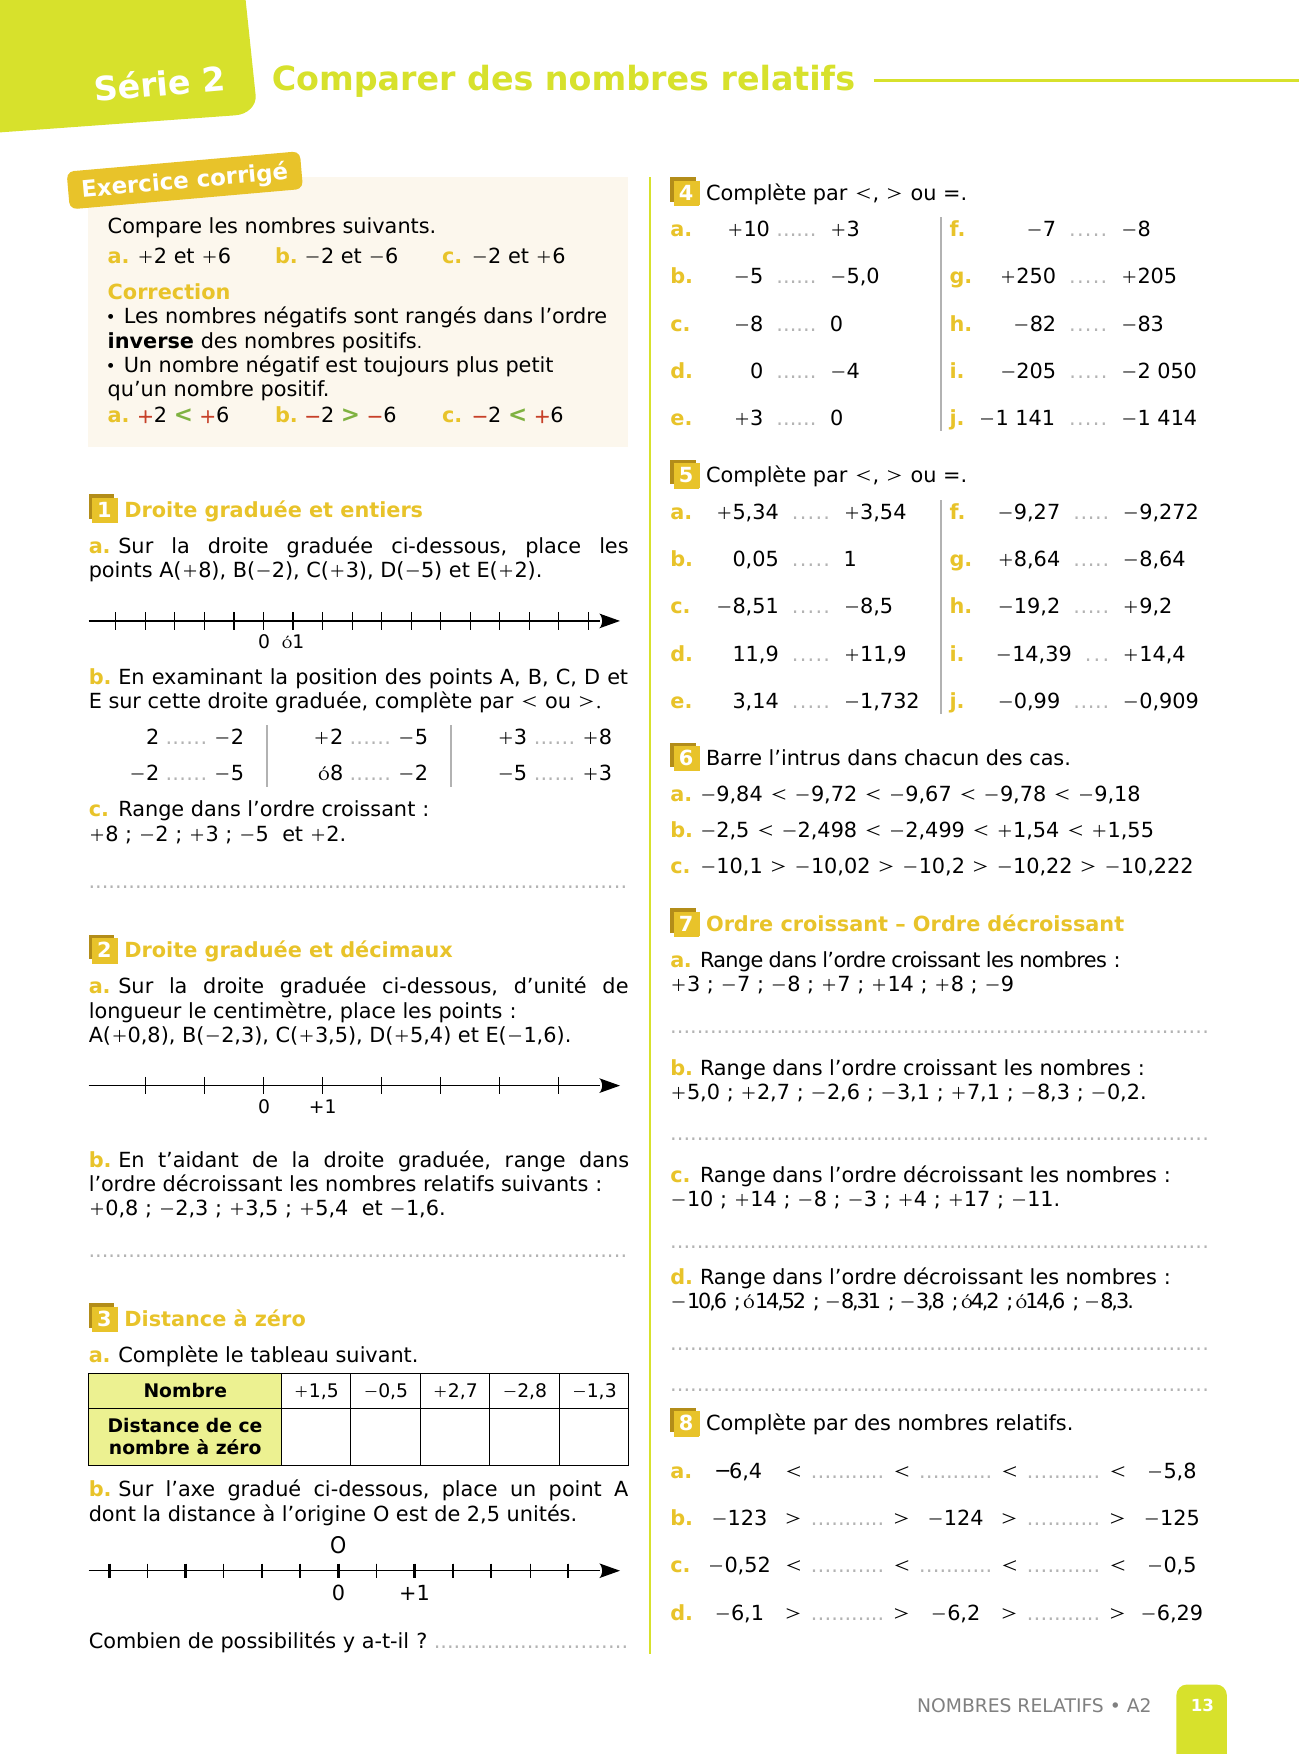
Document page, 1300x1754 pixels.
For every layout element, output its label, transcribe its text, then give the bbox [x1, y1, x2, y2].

table_cell …........ [808, 1483, 886, 1530]
list En examinant la position des points A, B, C, D et E sur cette droite graduée, complète par  ou . [88, 665, 629, 714]
table_cell  [778, 1483, 808, 1530]
subtitle Ordre croissant – Ordre décroissant [696, 908, 1211, 936]
text 3 8 [456, 725, 629, 750]
table_header 2,7 [421, 1374, 489, 1408]
table_cell  [778, 1578, 808, 1625]
table_cell [670, 1530, 700, 1578]
list 2 et 6 [107, 244, 275, 268]
table_cell …........ [916, 1530, 994, 1578]
text Correction [107, 280, 609, 304]
table_cell  [886, 1483, 916, 1530]
table_cell  [886, 1530, 916, 1578]
text ─2 ─5 [88, 761, 261, 786]
table_cell [351, 1409, 420, 1465]
table_cell ─0,5 [1133, 1530, 1211, 1578]
table_cell [282, 1409, 350, 1465]
list 10 3 [670, 217, 932, 241]
subtitle Complète par des nombres relatifs. [696, 1408, 1211, 1436]
list Sur la droite graduée ci-dessous, place les points A(8), B(─2), C(3), D(─5) et E(2). [88, 534, 629, 583]
list ─2 > ─6 [275, 401, 442, 428]
list Range dans l’ordre décroissant les nombres : [670, 1265, 1211, 1289]
list Les nombres négatifs sont rangés dans l’ordre inverse des nombres positifs. [107, 304, 609, 353]
list Range dans l’ordre croissant : 8 ; ─2 ; 3 ; ─5 et 2. [88, 797, 629, 846]
list Range dans l’ordre décroissant les nombres : [670, 1163, 1211, 1187]
text 5,0 ; 2,7 ; ─2,6 ; ─3,1 ; 7,1 ; ─8,3 ; ─0,2. [670, 1080, 1211, 1104]
list Range dans l’ordre croissant les nombres : [670, 1056, 1211, 1080]
table_cell …........ [1024, 1578, 1102, 1625]
list ─14,39 14,4 [949, 624, 1211, 666]
table_header ─2,8 [490, 1374, 559, 1408]
table_cell ─125 [1133, 1483, 1211, 1530]
text 2 ─2 [88, 725, 261, 750]
table_header …........ [1024, 1436, 1102, 1483]
table_cell  [1103, 1578, 1132, 1625]
list ─205 ─2 050 [949, 342, 1211, 383]
table_cell ─124 [916, 1483, 994, 1530]
list Range dans l’ordre croissant les nombres : [670, 948, 1211, 972]
table_cell [670, 1578, 700, 1625]
text 8 ─2 [272, 761, 445, 786]
table_cell  [778, 1530, 808, 1578]
subtitle Droite graduée et entiers [114, 494, 629, 522]
text A(0,8), B(─2,3), C(3,5), D(5,4) et E(─1,6). [88, 1023, 629, 1047]
table_cell Distance de ce nombre à zéro [89, 1409, 281, 1465]
table_cell [421, 1409, 489, 1465]
list 0,05 1 [670, 530, 932, 571]
table_header  [994, 1436, 1024, 1483]
list Complète le tableau suivant. [88, 1343, 629, 1367]
text 0,8 ; ─2,3 ; 3,5 ; 5,4 et ─1,6. [88, 1196, 629, 1221]
list 2 < 6 [107, 401, 275, 428]
table_header ─0,5 [351, 1374, 420, 1408]
subtitle Distance à zéro [114, 1303, 629, 1331]
table_header ─5,8 [1133, 1436, 1211, 1483]
list 250 205 [949, 247, 1211, 288]
table_cell …........ [808, 1530, 886, 1578]
text 3 ; ─7 ; ─8 ; 7 ; 14 ; 8 ; ─9 [670, 972, 1211, 997]
text ─10,6 ; 14,52 ; ─8,31 ; ─3,8 ; 4,2 ; 14,6 ; ─8,3. [670, 1289, 1211, 1313]
list ─2 et 6 [442, 244, 609, 268]
list ─1 141 ─1 414 [949, 389, 1211, 430]
text Combien de possibilités y a-t-il ? [88, 1629, 629, 1653]
list 8,64 ─8,64 [949, 530, 1211, 571]
table_cell  [994, 1530, 1024, 1578]
table_cell [490, 1409, 559, 1465]
table_cell ─6,1 [700, 1578, 778, 1625]
subtitle Barre l’intrus dans chacun des cas. [696, 743, 1211, 771]
table_cell  [994, 1578, 1024, 1625]
table_header ─1,3 [560, 1374, 628, 1408]
list 5,34 3,54 [670, 500, 932, 524]
table_header  [1103, 1436, 1132, 1483]
list ─2,5  ─2,498  ─2,499  1,54  1,55 [670, 818, 1211, 843]
list ─9,27 ─9,272 [949, 500, 1211, 524]
list ─9,84  ─9,72  ─9,67  ─9,78  ─9,18 [670, 782, 1211, 807]
list ─82 ─83 [949, 294, 1211, 336]
text Compare les nombres suivants. [107, 214, 609, 238]
text ─5 3 [456, 761, 629, 786]
table_header …........ [808, 1436, 886, 1483]
table_header …........ [916, 1436, 994, 1483]
table_cell [670, 1483, 700, 1530]
list 3,14 ─1,732 [670, 672, 932, 713]
table_cell [560, 1409, 628, 1465]
list ─2 et ─6 [275, 244, 442, 268]
table_header [670, 1436, 700, 1483]
table_cell ─6,2 [916, 1578, 994, 1625]
table_cell ─6,29 [1133, 1578, 1211, 1625]
list ─7 ─8 [949, 217, 1211, 241]
text 2 ─5 [272, 725, 445, 750]
list ─5 ─5,0 [670, 247, 932, 288]
table_cell …........ [1024, 1483, 1102, 1530]
table_cell  [994, 1483, 1024, 1530]
table_cell  [1103, 1483, 1132, 1530]
table_header  [778, 1436, 808, 1483]
subtitle Droite graduée et décimaux [114, 935, 629, 963]
table_cell …........ [808, 1578, 886, 1625]
table_header ─6,4 [700, 1436, 778, 1483]
list ─19,2 9,2 [949, 577, 1211, 618]
table_header  [886, 1436, 916, 1483]
subtitle Complète par ,  ou =. [696, 460, 1211, 488]
list 11,9 11,9 [670, 624, 932, 666]
table_cell …........ [1024, 1530, 1102, 1578]
list ─2 < 6 [442, 401, 609, 428]
list Un nombre négatif est toujours plus petit qu’un nombre positif. [107, 353, 609, 401]
table_header Nombre [89, 1374, 281, 1408]
table_header 1,5 [282, 1374, 350, 1408]
table_cell ─123 [700, 1483, 778, 1530]
text ─10 ; 14 ; ─8 ; ─3 ; 4 ; 17 ; ─11. [670, 1187, 1211, 1212]
list Sur la droite graduée ci-dessous, d’unité de longueur le centimètre, place les points : [88, 974, 629, 1023]
list Sur l’axe gradué ci-dessous, place un point A dont la distance à l’origine O est de 2,5 unités. [88, 1477, 629, 1526]
table_cell  [1103, 1530, 1132, 1578]
list ─10,1  ─10,02  ─10,2  ─10,22  ─10,222 [670, 854, 1211, 879]
list ─0,99 ─0,909 [949, 672, 1211, 713]
subtitle Complète par ,  ou =. [696, 177, 1211, 205]
subtitle En t’aidant de la droite graduée, range dans l’ordre décroissant les nombres relatifs suivants : [88, 1148, 629, 1196]
table_cell  [886, 1578, 916, 1625]
list ─8 0 [670, 294, 932, 336]
list ─8,51 ─8,5 [670, 577, 932, 618]
list 3 0 [670, 389, 932, 430]
list 0 ─4 [670, 342, 932, 383]
table_cell ─0,52 [700, 1530, 778, 1578]
